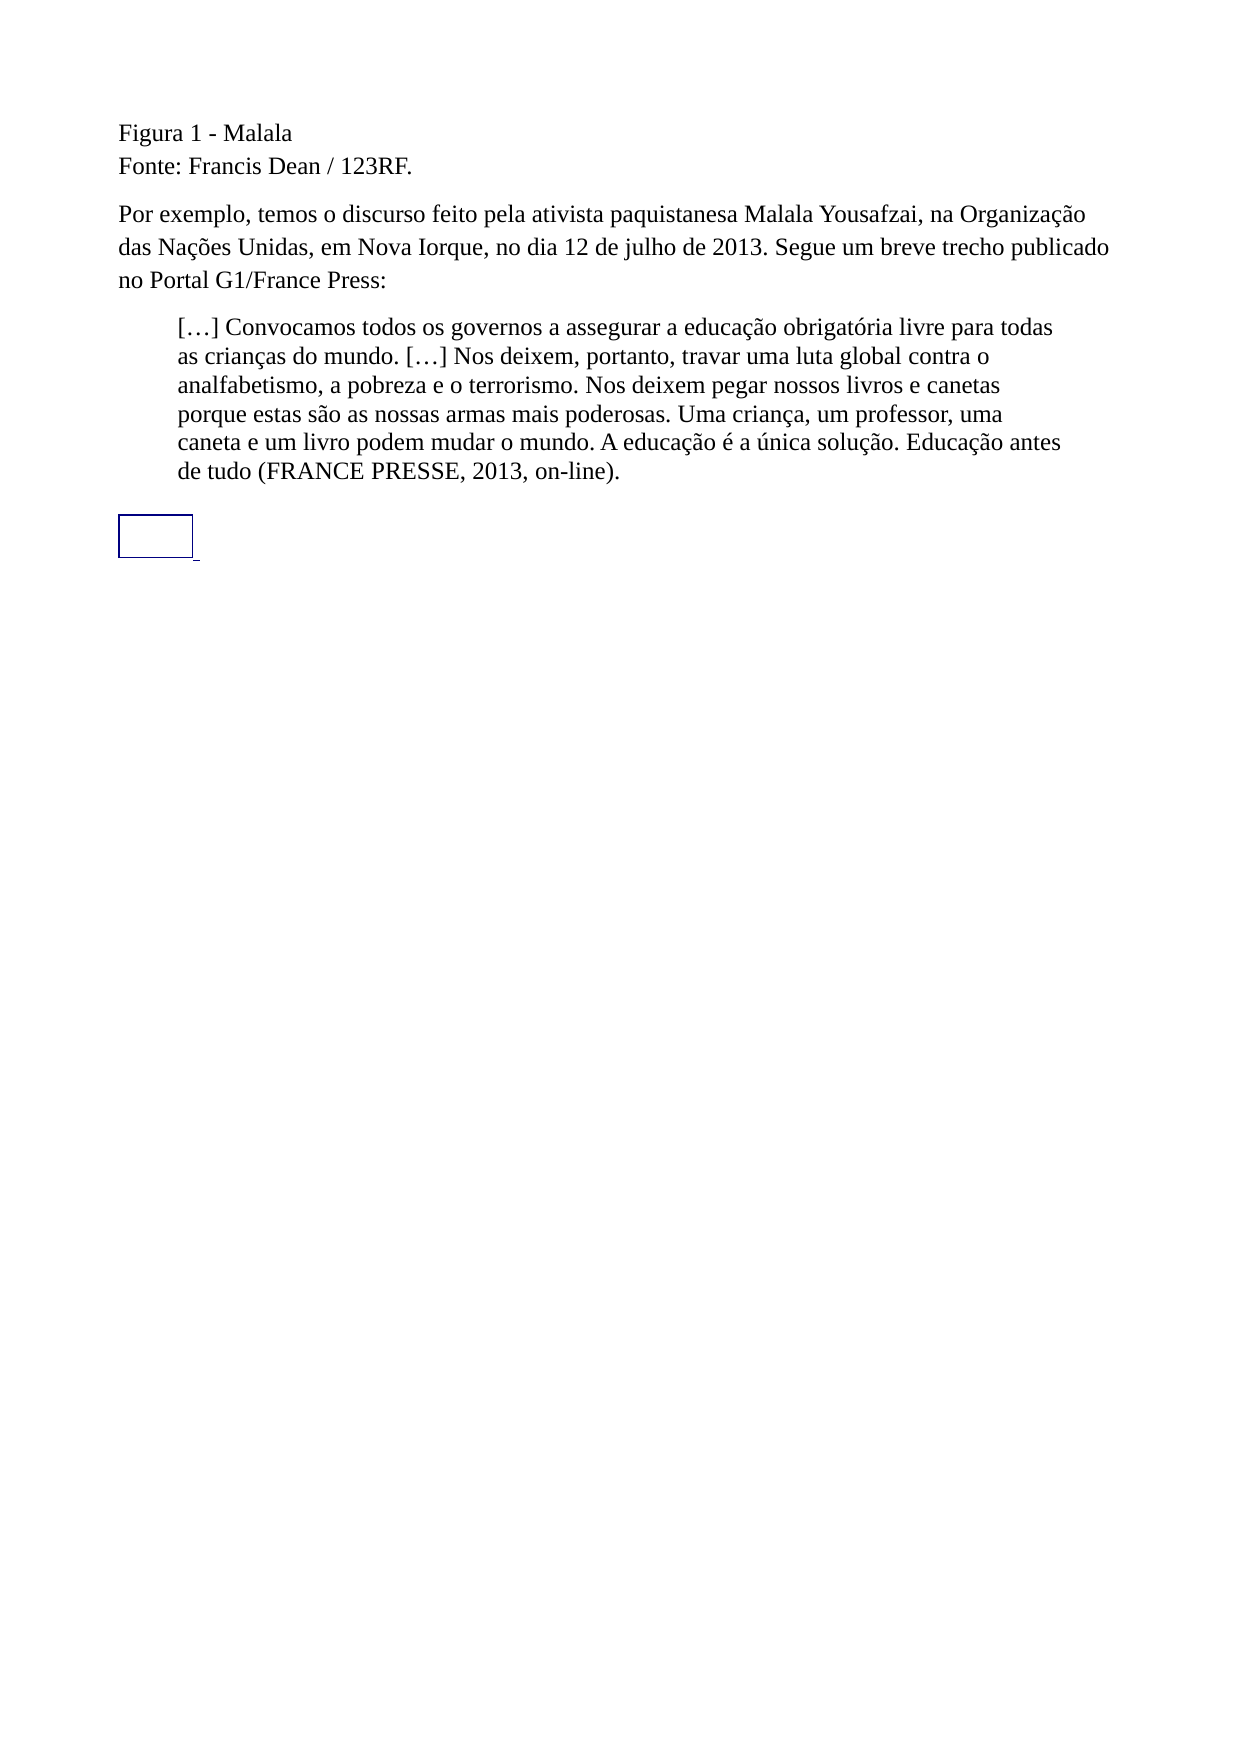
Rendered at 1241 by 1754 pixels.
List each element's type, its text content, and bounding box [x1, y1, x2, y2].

text Figura 1 - Malala Fonte: Francis Dean / 123RF. [118, 118, 1122, 180]
text […] Convocamos todos os governos a assegurar a educação obrigatória livre para todas as crianças do mundo. […] Nos deixem, portanto, travar uma luta global contra o analfabetismo, a pobreza e o terrorismo. Nos deixem pegar nossos livros e canetas porque estas são as nossas armas mais poderosas. Uma criança, um professor, uma caneta e um livro podem mudar o mundo. A educação é a única solução. Educação antes de tudo (FRANCE PRESSE, 2013, on-line). [177, 312, 1063, 485]
text Por exemplo, temos o discurso feito pela ativista paquistanesa Malala Yousafzai, na Organização das Nações Unidas, em Nova Iorque, no dia 12 de julho de 2013. Segue um breve trecho publicado no Portal G1/France Press: [118, 199, 1122, 293]
